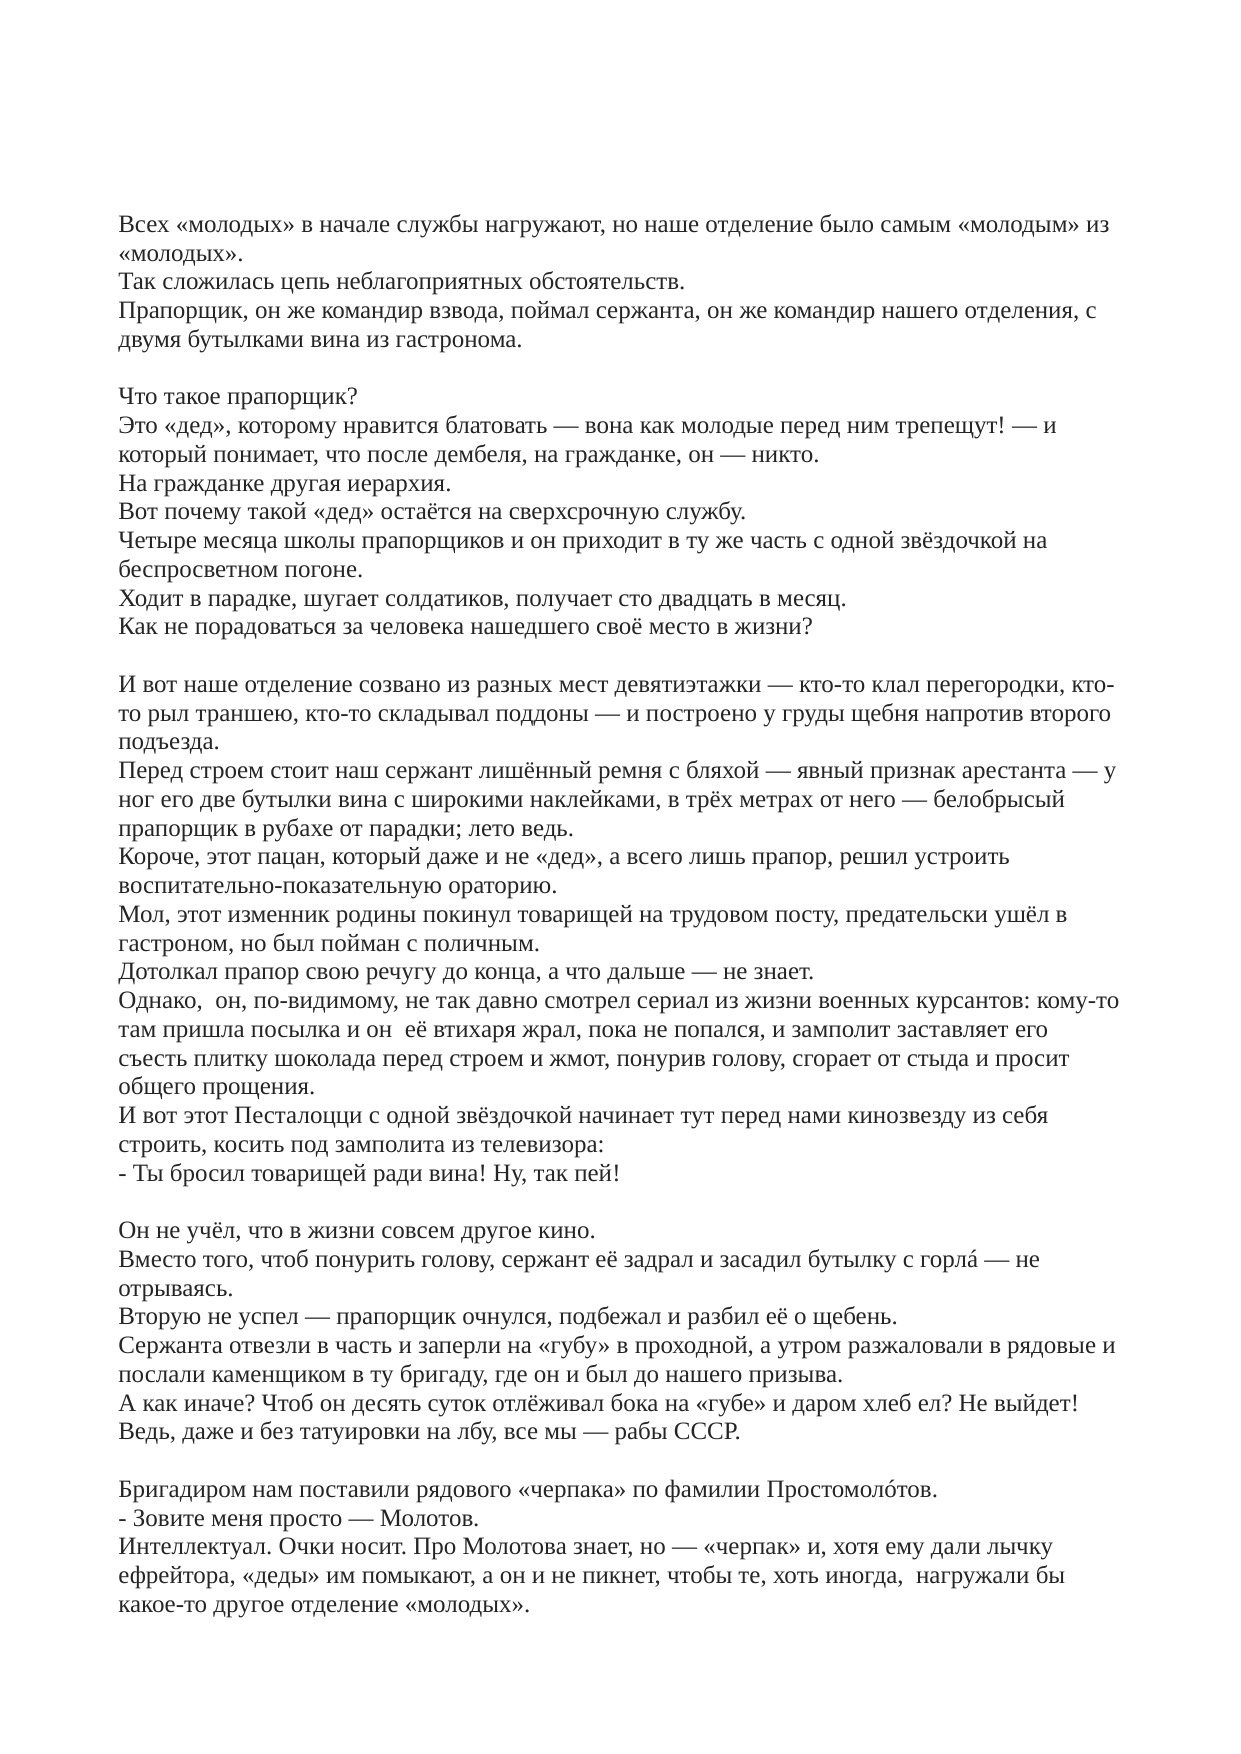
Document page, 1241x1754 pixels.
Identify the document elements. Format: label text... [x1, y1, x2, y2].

text Ходит в парадке, шугает солдатиков, получает сто двадцать в месяц. [118, 583, 1122, 611]
text Прапорщик, он же командир взвода, поймал сержанта, он же командир нашего отделения, с двумя бутылками вина из гастронома. [118, 295, 1122, 353]
text - Ты бросил товарищей ради вина! Ну, так пей! [118, 1158, 1122, 1186]
text Он не учёл, что в жизни совсем другое кино. [118, 1215, 1122, 1244]
text Что такое прапорщик? [118, 381, 1122, 410]
text Однако, он, по-видимому, не так давно смотрел сериал из жизни военных курсантов: кому-то там пришла посылка и он её втихаря жрал, пока не попался, и замполит заставляет его съесть плитку шоколада перед строем и жмот, понурив голову, сгорает от стыда и просит общего прощения. [118, 985, 1122, 1100]
text Перед строем стоит наш сержант лишённый ремня с бляхой — явный признак арестанта — у ног его две бутылки вина с широкими наклейками, в трёх метрах от него — белобрысый прапорщик в рубахе от парадки; лето ведь. [118, 755, 1122, 841]
text И вот наше отделение созвано из разных мест девятиэтажки — кто-то клал перегородки, кто-то рыл траншею, кто-то складывал поддоны — и построено у груды щебня напротив второго подъезда. [118, 669, 1122, 755]
text На гражданке другая иерархия. [118, 468, 1122, 496]
text Короче, этот пацан, который даже и не «дед», а всего лишь прапор, решил устроить воспитательно-показательную ораторию. [118, 841, 1122, 899]
text Бригадиром нам поставили рядового «черпака» по фамилии Простомолóтов. [118, 1474, 1122, 1503]
text Вторую не успел — прапорщик очнулся, подбежал и разбил её о щебень. [118, 1301, 1122, 1330]
text Мол, этот изменник родины покинул товарищей на трудовом посту, предательски ушёл в гастроном, но был пойман с поличным. [118, 899, 1122, 956]
text И вот этот Песталоцци с одной звёздочкой начинает тут перед нами кинозвезду из себя строить, косить под замполита из телевизора: [118, 1100, 1122, 1158]
text Всех «молодых» в начале службы нагружают, но наше отделение было самым «молодым» из «молодых». [118, 209, 1122, 266]
text - Зовите меня просто — Молотов. [118, 1503, 1122, 1531]
text Это «дед», которому нравится блатовать — вона как молодые перед ним трепещут! — и который понимает, что после дембеля, на гражданке, он — никто. [118, 410, 1122, 468]
text А как иначе? Чтоб он десять суток отлёживал бока на «губе» и даром хлеб ел? Не выйдет! [118, 1388, 1122, 1416]
text Интеллектуал. Очки носит. Про Молотова знает, но — «черпак» и, хотя ему дали лычку ефрейтора, «деды» им помыкают, а он и не пикнет, чтобы те, хоть иногда, нагружали бы какое-то другое отделение «молодых». [118, 1531, 1122, 1618]
text Ведь, даже и без татуировки на лбу, все мы — рабы СССР. [118, 1416, 1122, 1445]
text Вот почему такой «дед» остаётся на сверхсрочную службу. [118, 496, 1122, 525]
text Вместо того, чтоб понурить голову, сержант её задрал и засадил бутылку с горлá — не отрываясь. [118, 1244, 1122, 1301]
text Так сложилась цепь неблагоприятных обстоятельств. [118, 266, 1122, 295]
text Четыре месяца школы прапорщиков и он приходит в ту же часть с одной звёздочкой на беспросветном погоне. [118, 525, 1122, 583]
text Как не порадоваться за человека нашедшего своё место в жизни? [118, 611, 1122, 640]
text Сержанта отвезли в часть и заперли на «губу» в проходной, а утром разжаловали в рядовые и послали каменщиком в ту бригаду, где он и был до нашего призыва. [118, 1330, 1122, 1388]
text Дотолкал прапор свою речугу до конца, а что дальше — не знает. [118, 956, 1122, 985]
